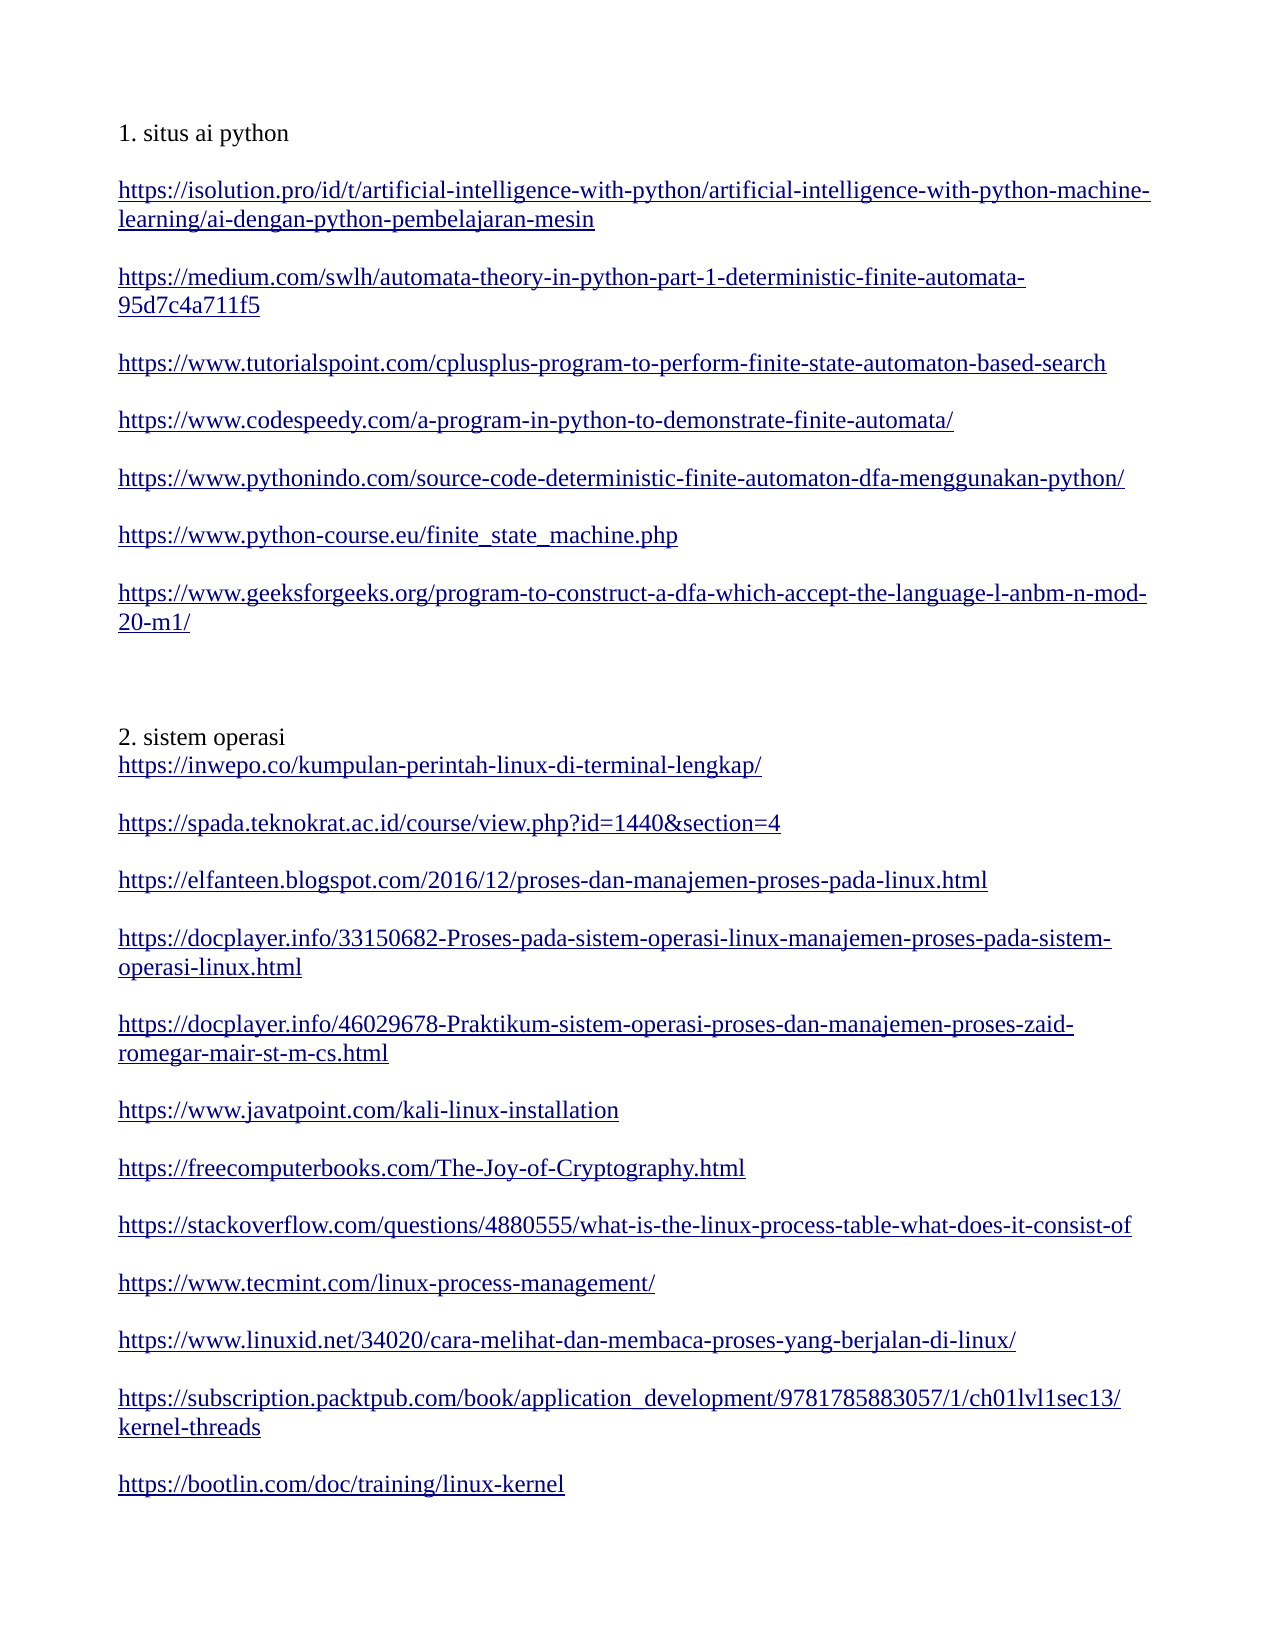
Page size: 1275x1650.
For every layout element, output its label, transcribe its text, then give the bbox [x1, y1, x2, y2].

text https://subscription.packtpub.com/book/application_development/9781785883057/1/ch01lvl1sec13/kernel-threads [118, 1383, 1157, 1441]
text https://www.python-course.eu/finite_state_machine.php [118, 521, 1157, 549]
text 1. situs ai python [118, 118, 1157, 147]
text https://docplayer.info/33150682-Proses-pada-sistem-operasi-linux-manajemen-proses-pada-sistem-operasi-linux.html [118, 923, 1157, 981]
text https://www.pythonindo.com/source-code-deterministic-finite-automaton-dfa-menggunakan-python/ [118, 463, 1157, 492]
text https://www.linuxid.net/34020/cara-melihat-dan-membaca-proses-yang-berjalan-di-linux/ [118, 1326, 1157, 1354]
text https://www.codespeedy.com/a-program-in-python-to-demonstrate-finite-automata/ [118, 406, 1157, 434]
text https://elfanteen.blogspot.com/2016/12/proses-dan-manajemen-proses-pada-linux.html [118, 866, 1157, 894]
text https://medium.com/swlh/automata-theory-in-python-part-1-deterministic-finite-automata-95d7c4a711f5 [118, 262, 1157, 319]
text https://www.javatpoint.com/kali-linux-installation [118, 1096, 1157, 1124]
text https://isolution.pro/id/t/artificial-intelligence-with-python/artificial-intelligence-with-python-machine-learning/ai-dengan-python-pembelajaran-mesin [118, 176, 1157, 233]
text https://bootlin.com/doc/training/linux-kernel [118, 1469, 1157, 1498]
text https://inwepo.co/kumpulan-perintah-linux-di-terminal-lengkap/ [118, 751, 1157, 779]
text https://spada.teknokrat.ac.id/course/view.php?id=1440&section=4 [118, 808, 1157, 837]
text 2. sistem operasi [118, 722, 1157, 751]
text https://www.tecmint.com/linux-process-management/ [118, 1268, 1157, 1297]
text https://www.tutorialspoint.com/cplusplus-program-to-perform-finite-state-automaton-based-search [118, 348, 1157, 377]
text https://www.geeksforgeeks.org/program-to-construct-a-dfa-which-accept-the-language-l-anbm-n-mod-20-m1/ [118, 578, 1157, 636]
text https://freecomputerbooks.com/The-Joy-of-Cryptography.html [118, 1153, 1157, 1182]
text https://stackoverflow.com/questions/4880555/what-is-the-linux-process-table-what-does-it-consist-of [118, 1211, 1157, 1239]
text https://docplayer.info/46029678-Praktikum-sistem-operasi-proses-dan-manajemen-proses-zaid-romegar-mair-st-m-cs.html [118, 1009, 1157, 1067]
